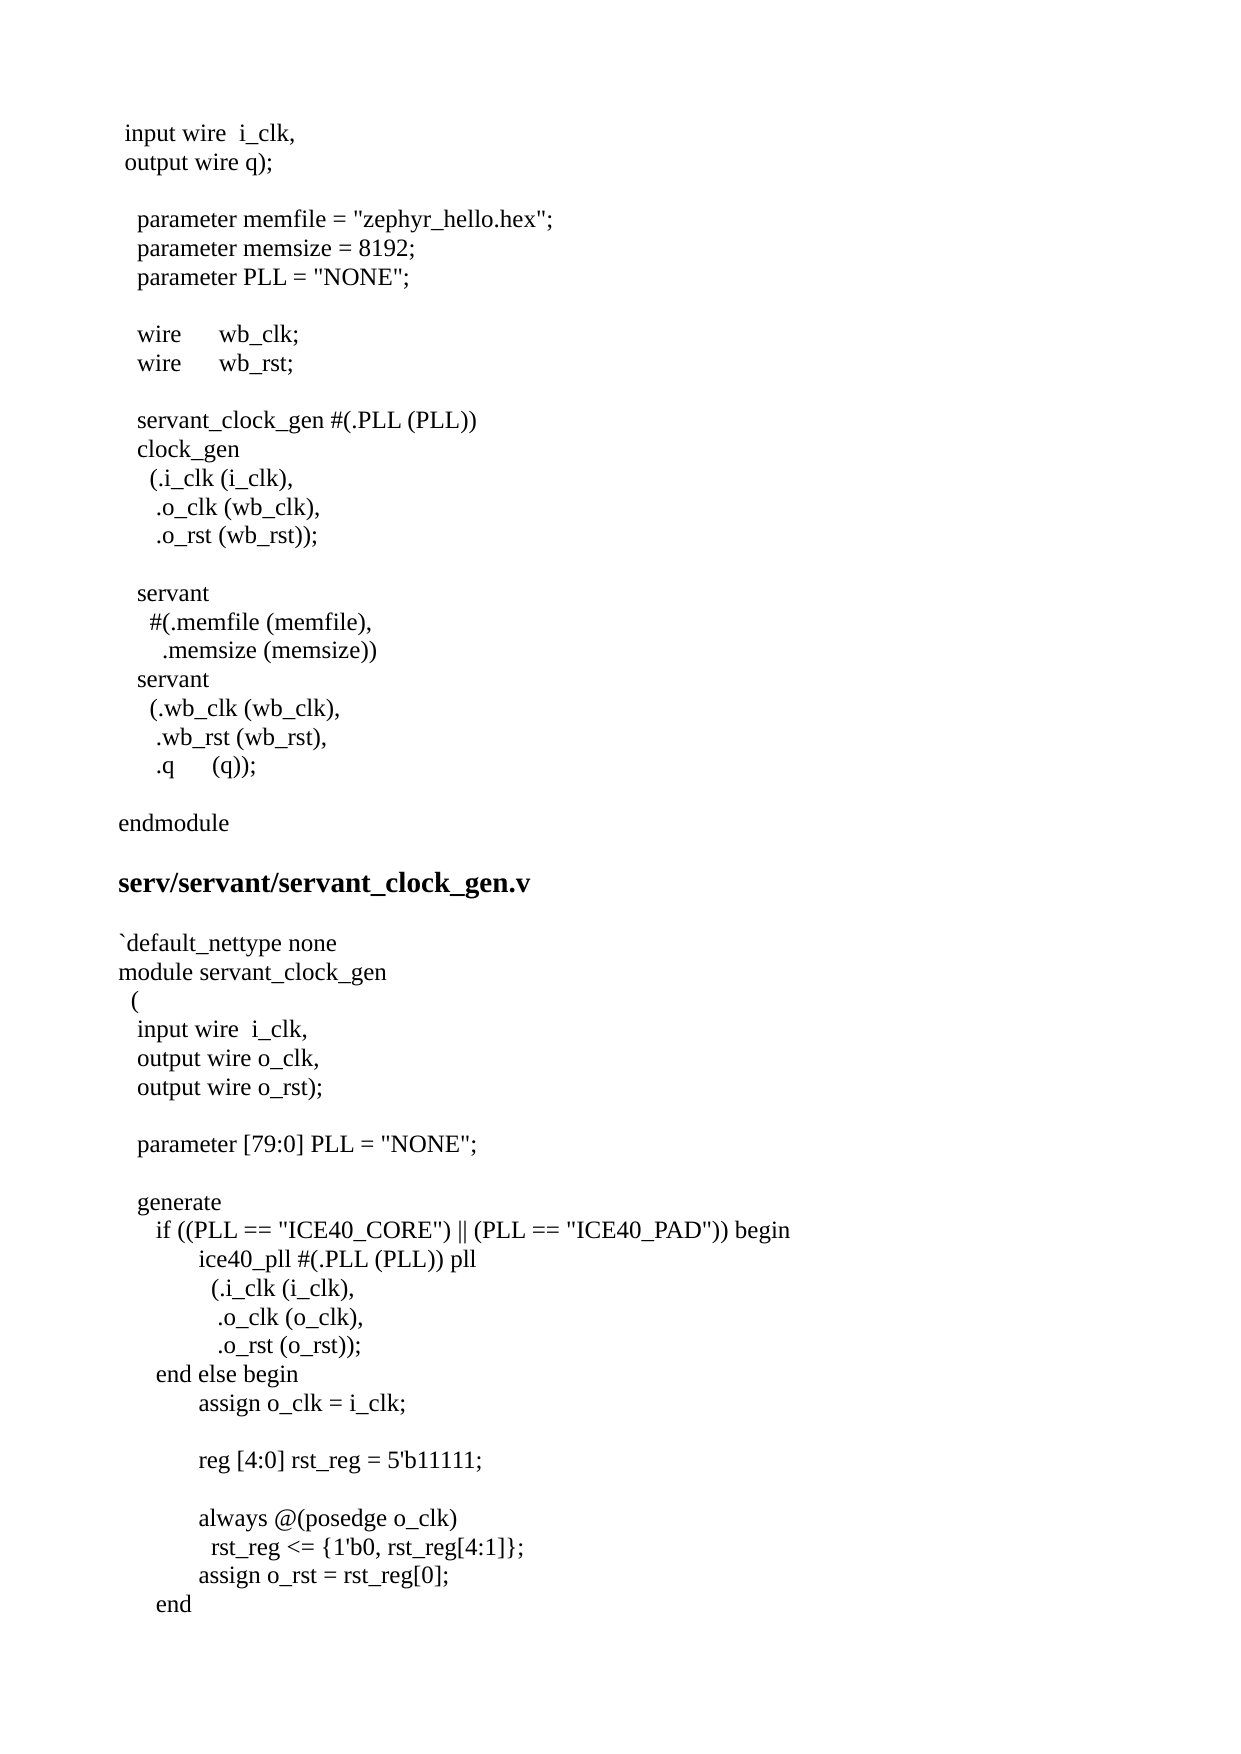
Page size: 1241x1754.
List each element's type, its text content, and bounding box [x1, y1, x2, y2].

text parameter memsize = 8192; [118, 233, 1122, 262]
text #(.memfile (memfile), [118, 607, 1122, 636]
text input wire i_clk, [118, 1014, 1122, 1043]
text assign o_clk = i_clk; [118, 1388, 1122, 1417]
text .o_clk (o_clk), [118, 1302, 1122, 1330]
text .o_clk (wb_clk), [118, 492, 1122, 521]
text servant [118, 664, 1122, 693]
text end else begin [118, 1359, 1122, 1388]
text servant_clock_gen #(.PLL (PLL)) [118, 406, 1122, 434]
text output wire q); [118, 147, 1122, 176]
text rst_reg <= {1'b0, rst_reg[4:1]}; [118, 1532, 1122, 1560]
text .o_rst (wb_rst)); [118, 521, 1122, 549]
text .wb_rst (wb_rst), [118, 722, 1122, 751]
text (.wb_clk (wb_clk), [118, 693, 1122, 722]
text endmodule [118, 808, 1122, 837]
text .o_rst (o_rst)); [118, 1330, 1122, 1359]
text ice40_pll #(.PLL (PLL)) pll [118, 1244, 1122, 1273]
text `default_nettype none [118, 928, 1122, 957]
text parameter PLL = "NONE"; [118, 262, 1122, 291]
text ( [118, 985, 1122, 1014]
text module servant_clock_gen [118, 957, 1122, 985]
text .memsize (memsize)) [118, 636, 1122, 664]
text output wire o_rst); [118, 1072, 1122, 1100]
text assign o_rst = rst_reg[0]; [118, 1560, 1122, 1589]
text servant [118, 578, 1122, 607]
text serv/servant/servant_clock_gen.v [118, 866, 1122, 899]
text if ((PLL == "ICE40_CORE") || (PLL == "ICE40_PAD")) begin [118, 1215, 1122, 1244]
text (.i_clk (i_clk), [118, 463, 1122, 492]
text wire wb_clk; [118, 319, 1122, 348]
text always @(posedge o_clk) [118, 1503, 1122, 1532]
text end [118, 1589, 1122, 1618]
text (.i_clk (i_clk), [118, 1273, 1122, 1302]
text clock_gen [118, 434, 1122, 463]
text output wire o_clk, [118, 1043, 1122, 1072]
text reg [4:0] rst_reg = 5'b11111; [118, 1445, 1122, 1474]
text .q (q)); [118, 751, 1122, 779]
text generate [118, 1187, 1122, 1215]
text parameter memfile = "zephyr_hello.hex"; [118, 204, 1122, 233]
text parameter [79:0] PLL = "NONE"; [118, 1129, 1122, 1158]
text input wire i_clk, [118, 118, 1122, 147]
text wire wb_rst; [118, 348, 1122, 377]
